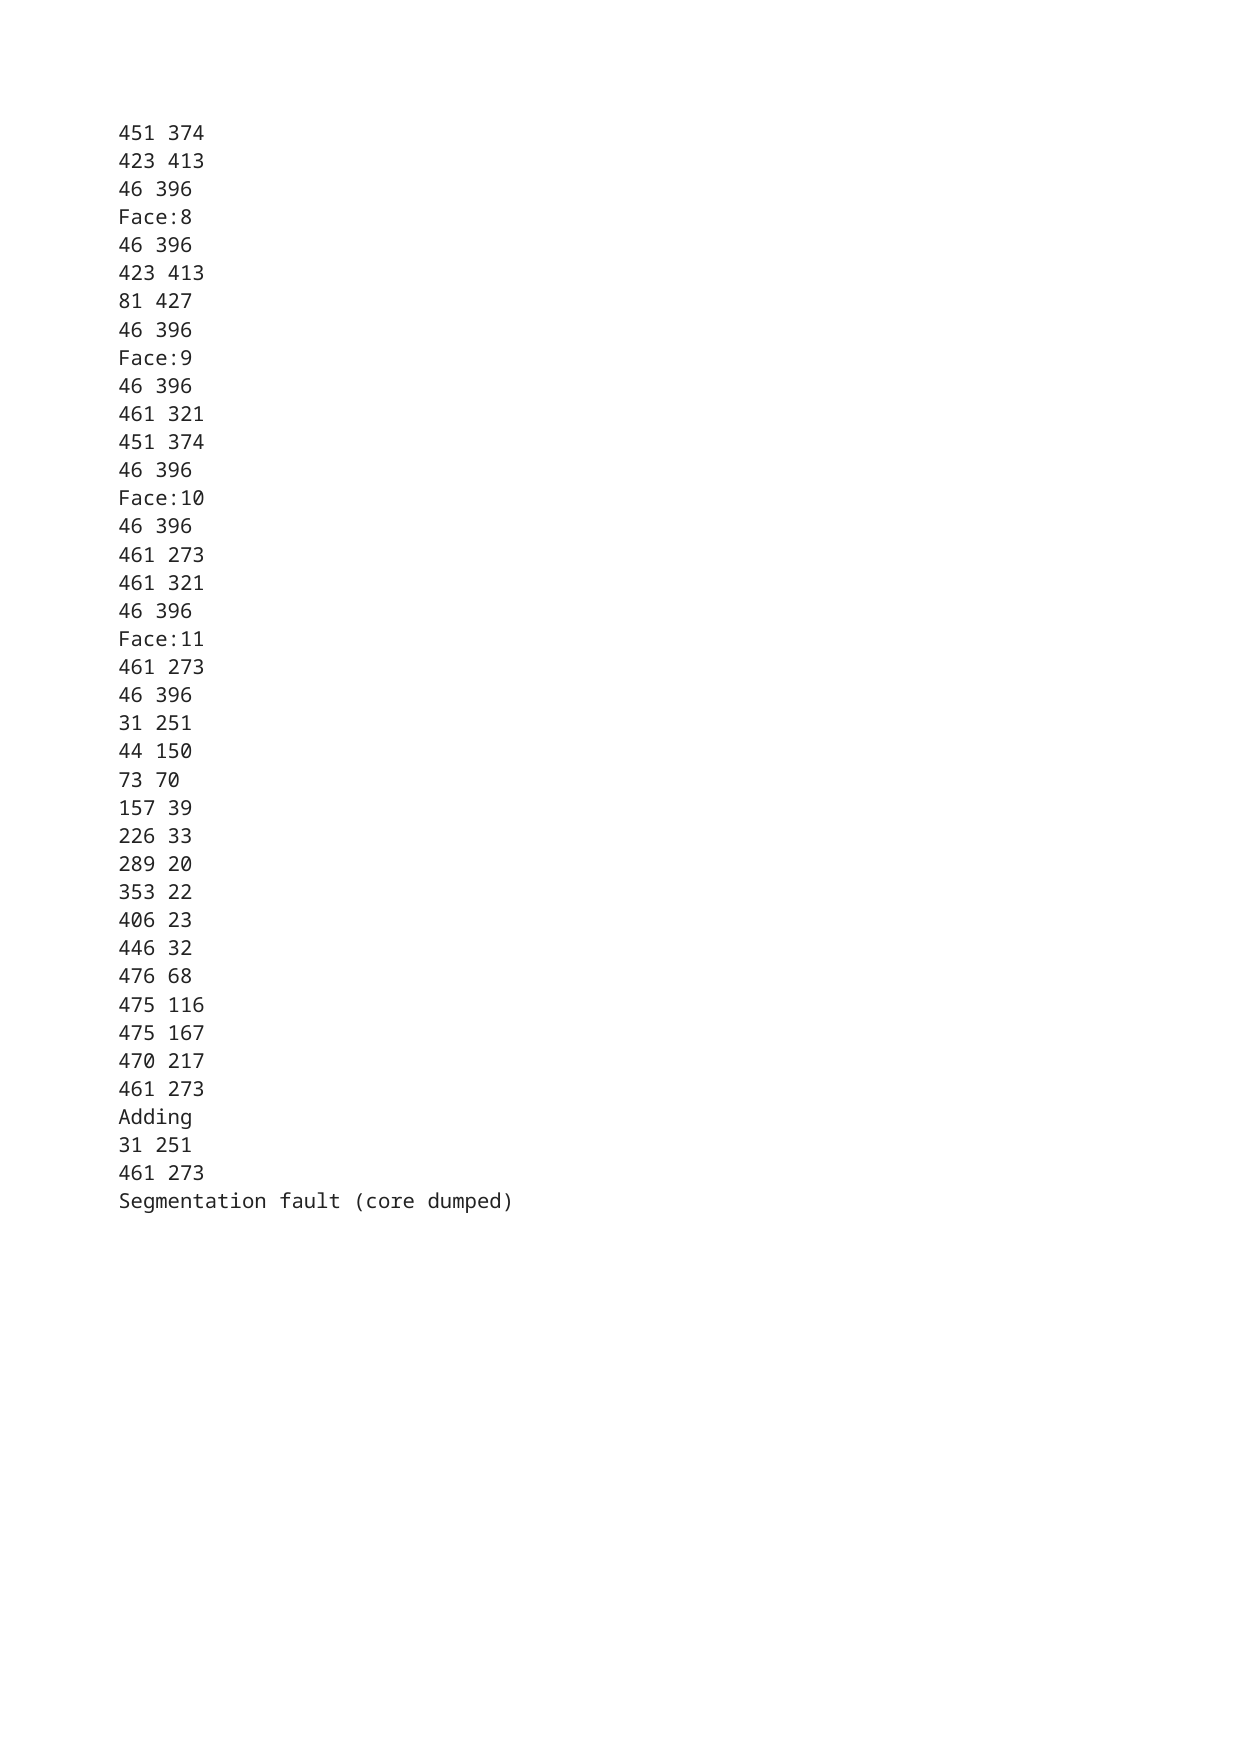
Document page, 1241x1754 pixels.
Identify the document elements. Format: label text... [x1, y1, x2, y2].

text 451 374 423 413 46 396 Face:8 46 396 423 413 81 427 46 396 Face:9 46 396 461 321 451 374 46 396 Face:10 46 396 461 273 461 321 46 396 Face:11 461 273 46 396 31 251 44 150 73 70 157 39 226 33 289 20 353 22 406 23 446 32 476 68 475 116 475 167 470 217 461 273 Adding 31 251 461 273 Segmentation fault (core dumped) [118, 118, 1122, 1272]
